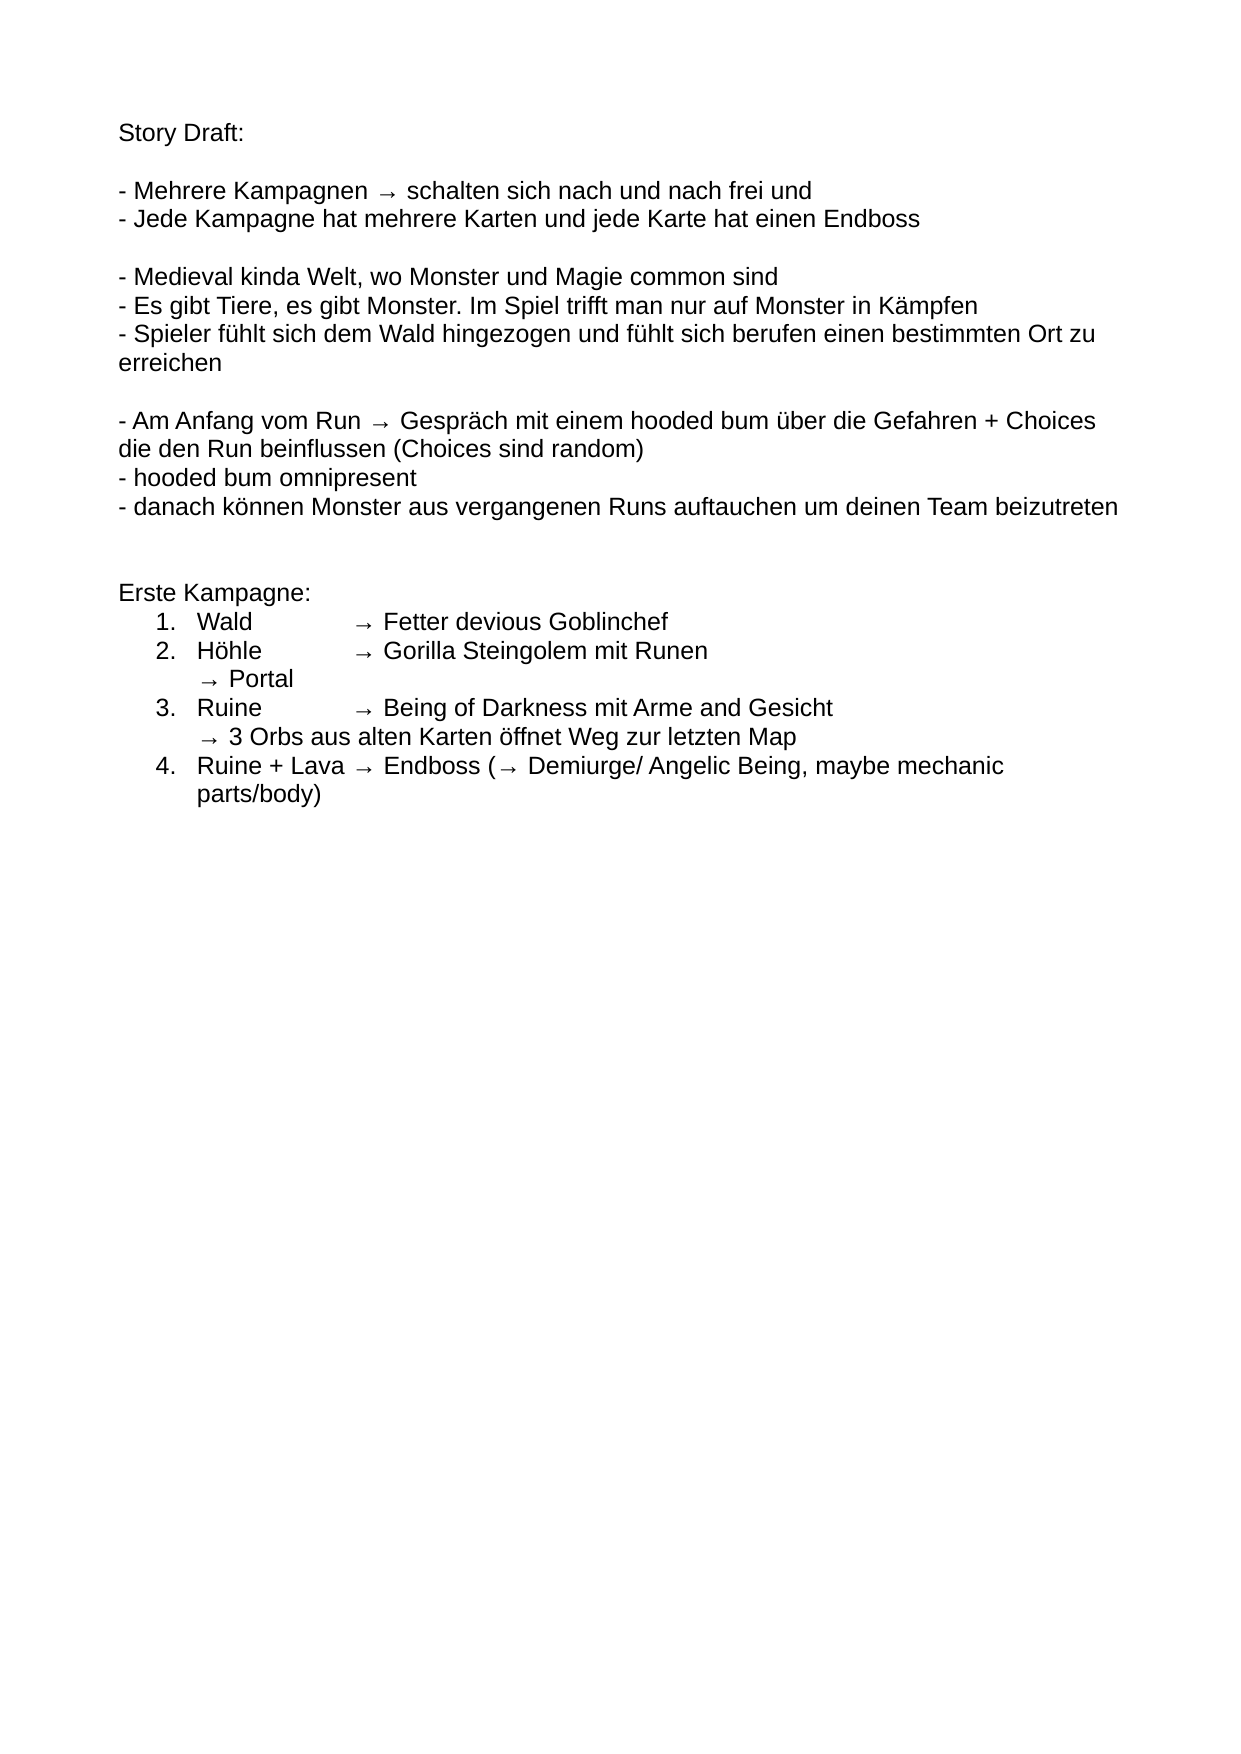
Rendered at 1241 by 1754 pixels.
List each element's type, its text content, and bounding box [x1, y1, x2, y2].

text - Medieval kinda Welt, wo Monster und Magie common sind [118, 262, 1122, 291]
list → 3 Orbs aus alten Karten öffnet Weg zur letzten Map [155, 722, 1122, 751]
text - Mehrere Kampagnen → schalten sich nach und nach frei und [118, 176, 1122, 204]
list Wald → Fetter devious Goblinchef [155, 607, 1122, 636]
text - Es gibt Tiere, es gibt Monster. Im Spiel trifft man nur auf Monster in Kämpfen [118, 291, 1122, 319]
list → Portal [155, 664, 1122, 693]
text - Spieler fühlt sich dem Wald hingezogen und fühlt sich berufen einen bestimmten Ort zu erreichen [118, 319, 1122, 377]
list Höhle → Gorilla Steingolem mit Runen [155, 636, 1122, 664]
text Erste Kampagne: [118, 578, 1122, 607]
list Ruine + Lava → Endboss (→ Demiurge/ Angelic Being, maybe mechanic parts/body) [155, 751, 1122, 808]
text - Am Anfang vom Run → Gespräch mit einem hooded bum über die Gefahren + Choices die den Run beinflussen (Choices sind random) [118, 406, 1122, 463]
text - danach können Monster aus vergangenen Runs auftauchen um deinen Team beizutreten [118, 492, 1122, 521]
text - hooded bum omnipresent [118, 463, 1122, 492]
text Story Draft: [118, 118, 1122, 147]
list Ruine → Being of Darkness mit Arme and Gesicht [155, 693, 1122, 722]
text - Jede Kampagne hat mehrere Karten und jede Karte hat einen Endboss [118, 204, 1122, 233]
